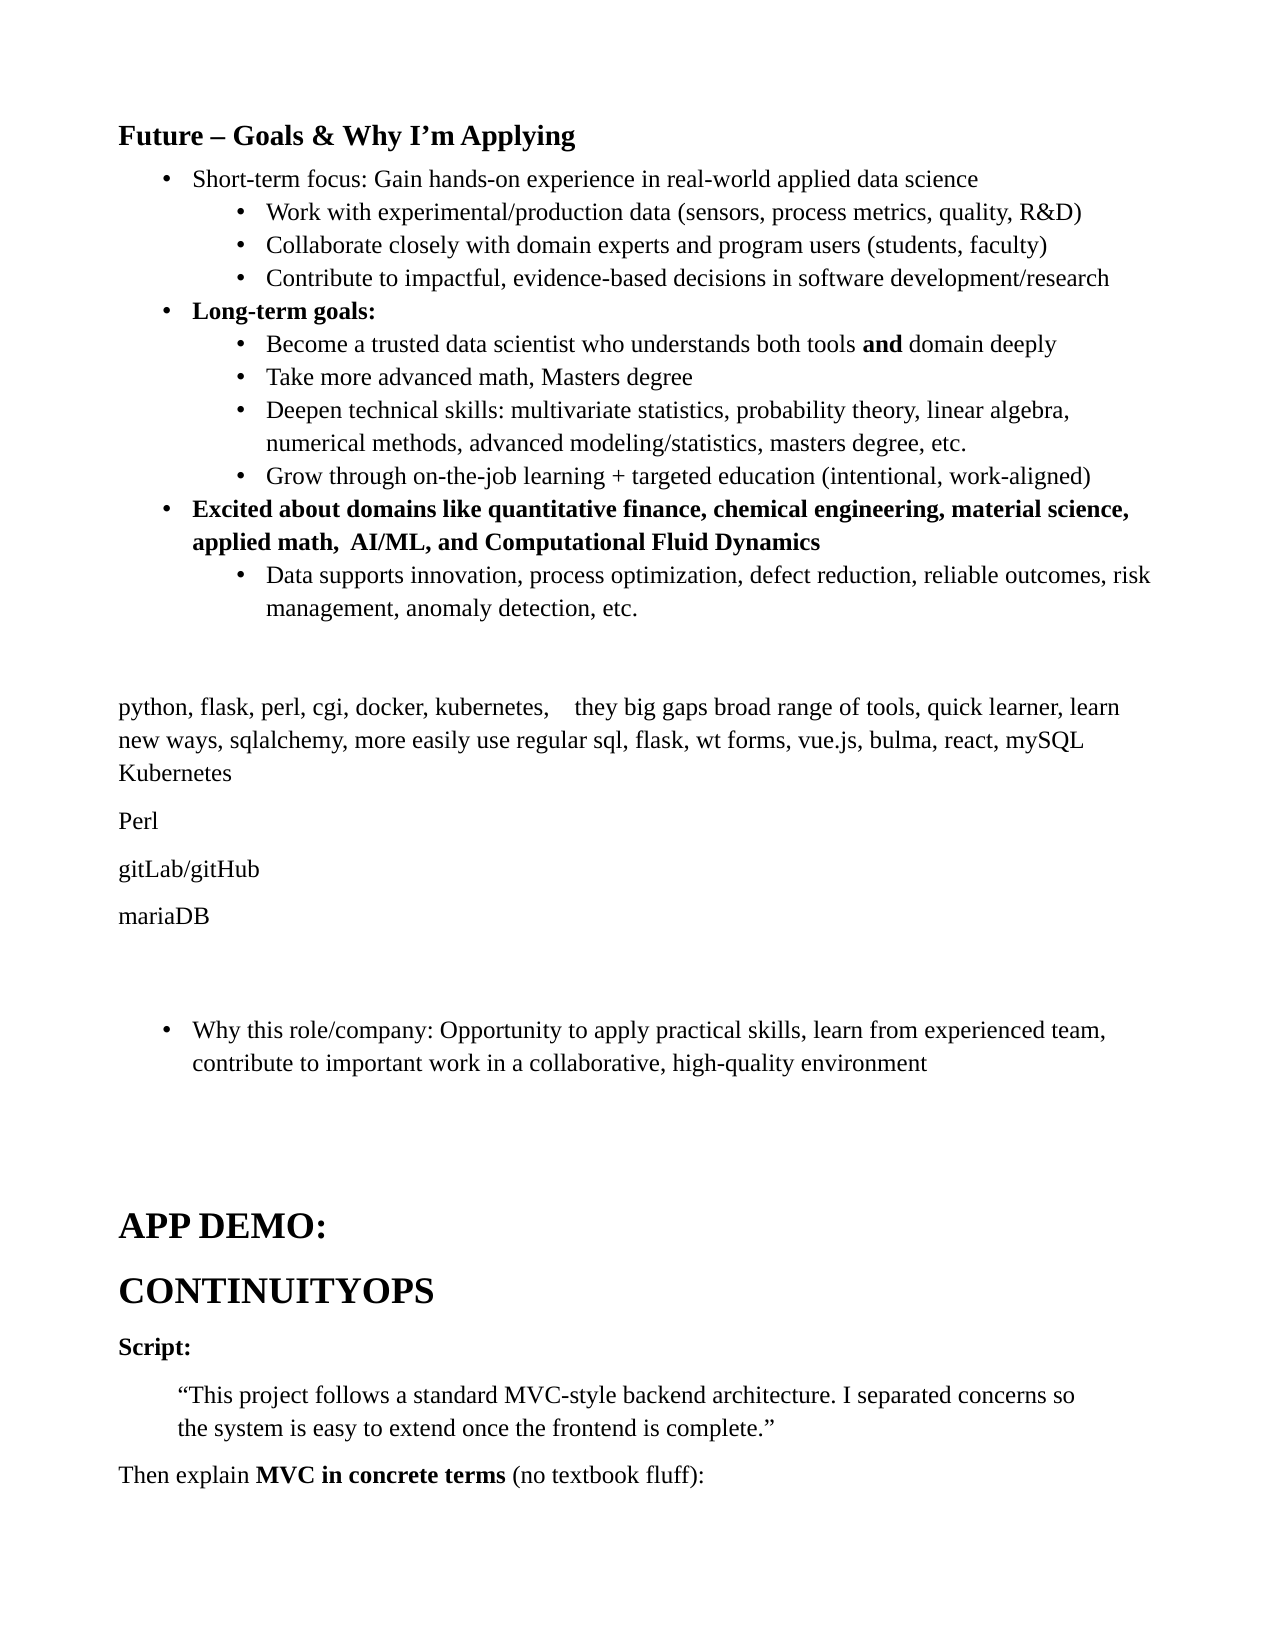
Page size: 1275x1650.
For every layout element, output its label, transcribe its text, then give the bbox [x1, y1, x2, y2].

list Why this role/company: Opportunity to apply practical skills, learn from experienced team, contribute to important work in a collaborative, high-quality environment [162, 1015, 1157, 1077]
list Become a trusted data scientist who understands both tools and domain deeply [236, 329, 1157, 358]
list Work with experimental/production data (sensors, process metrics, quality, R&D) [236, 197, 1157, 226]
list Contribute to impactful, evidence-based decisions in software development/research [236, 263, 1157, 292]
text Then explain MVC in concrete terms (no textbook fluff): [118, 1460, 1157, 1489]
list Data supports innovation, process optimization, defect reduction, reliable outcomes, risk management, anomaly detection, etc. [236, 560, 1157, 622]
text Script: [118, 1332, 1157, 1361]
text Perl [118, 806, 1157, 835]
list Grow through on-the-job learning + targeted education (intentional, work-aligned) [236, 461, 1157, 490]
list Collaborate closely with domain experts and program users (students, faculty) [236, 230, 1157, 259]
text CONTINUITYOPS [118, 1268, 1157, 1311]
text Kubernetes [118, 758, 1157, 787]
list Deepen technical skills: multivariate statistics, probability theory, linear algebra, numerical methods, advanced modeling/statistics, masters degree, etc. [236, 395, 1157, 457]
text mariaDB [118, 901, 1157, 930]
list Long-term goals: [162, 296, 1157, 325]
list Excited about domains like quantitative finance, chemical engineering, material science, applied math, AI/ML, and Computational Fluid Dynamics [162, 494, 1157, 556]
list Short-term focus: Gain hands-on experience in real-world applied data science [162, 164, 1157, 193]
text gitLab/gitHub [118, 854, 1157, 882]
text “This project follows a standard MVC-style backend architecture. I separated concerns so the system is easy to extend once the frontend is complete.” [177, 1380, 1098, 1442]
text APP DEMO: [118, 1204, 1157, 1247]
subtitle Future – Goals & Why I’m Applying [118, 118, 1157, 152]
text python, flask, perl, cgi, docker, kubernetes, they big gaps broad range of tools, quick learner, learn new ways, sqlalchemy, more easily use regular sql, flask, wt forms, vue.js, bulma, react, mySQL [118, 692, 1157, 754]
list Take more advanced math, Masters degree [236, 362, 1157, 391]
